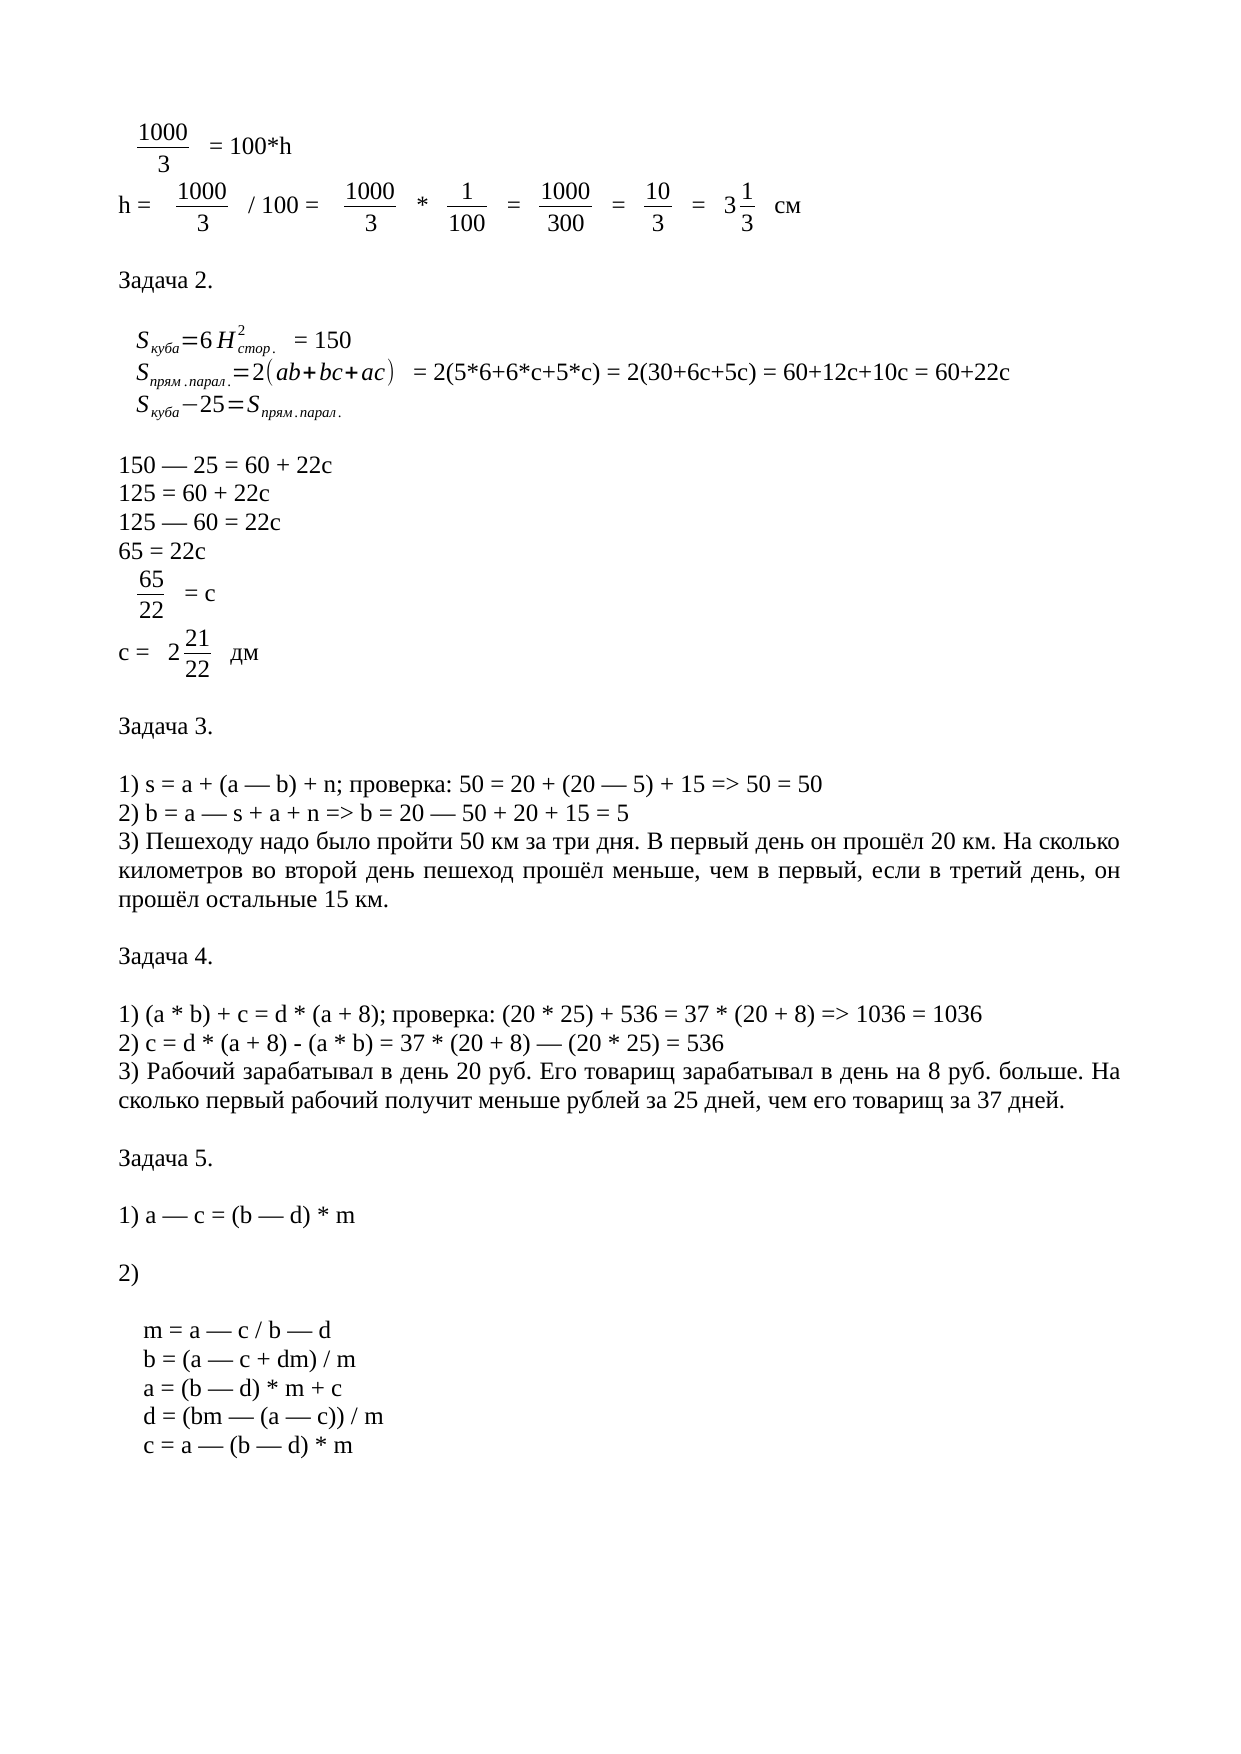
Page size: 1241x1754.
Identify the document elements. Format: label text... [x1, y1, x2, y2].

text d = (bm — (a — c)) / m [118, 1401, 1122, 1430]
text 3) Рабочий зарабатывал в день 20 руб. Его товарищ зарабатывал в день на 8 руб. больше. На сколько первый рабочий получит меньше рублей за 25 дней, чем его товарищ за 37 дней. [118, 1056, 1122, 1114]
text Задача 3. [118, 711, 1122, 740]
text 125 — 60 = 22с [118, 507, 1122, 536]
text h = / 100 = *===см [118, 177, 1122, 236]
text Задача 2. [118, 265, 1122, 293]
text 1) s = a + (a — b) + n; проверка: 50 = 20 + (20 — 5) + 15 => 50 = 50 [118, 769, 1122, 798]
text c = a — (b — d) * m [118, 1430, 1122, 1459]
text = 150 [118, 322, 1122, 357]
text Задача 5. [118, 1143, 1122, 1171]
text 1) (a * b) + c = d * (a + 8); проверка: (20 * 25) + 536 = 37 * (20 + 8) => 1036 = 1036 [118, 999, 1122, 1028]
text 150 — 25 = 60 + 22с [118, 450, 1122, 478]
text = 2(5*6+6*c+5*c) = 2(30+6c+5c) = 60+12c+10c = 60+22c [118, 357, 1122, 390]
text 3) Пешеходу надо было пройти 50 км за три дня. В первый день он прошёл 20 км. На сколько километров во второй день пешеход прошёл меньше, чем в первый, если в третий день, он прошёл остальные 15 км. [118, 826, 1122, 913]
text 2) b = a — s + a + n => b = 20 — 50 + 20 + 15 = 5 [118, 798, 1122, 826]
text Задача 4. [118, 941, 1122, 970]
text m = a — c / b — d [118, 1315, 1122, 1344]
text = 100*h [118, 118, 1122, 177]
text 125 = 60 + 22с [118, 478, 1122, 507]
text = с [118, 565, 1122, 624]
text 2) c = d * (a + 8) - (a * b) = 37 * (20 + 8) — (20 * 25) = 536 [118, 1028, 1122, 1056]
text a = (b — d) * m + c [118, 1373, 1122, 1401]
text 2) [118, 1258, 1122, 1286]
text с =дм [118, 624, 1122, 683]
text 1) a — c = (b — d) * m [118, 1200, 1122, 1229]
text b = (a — c + dm) / m [118, 1344, 1122, 1373]
text 65 = 22с [118, 536, 1122, 565]
